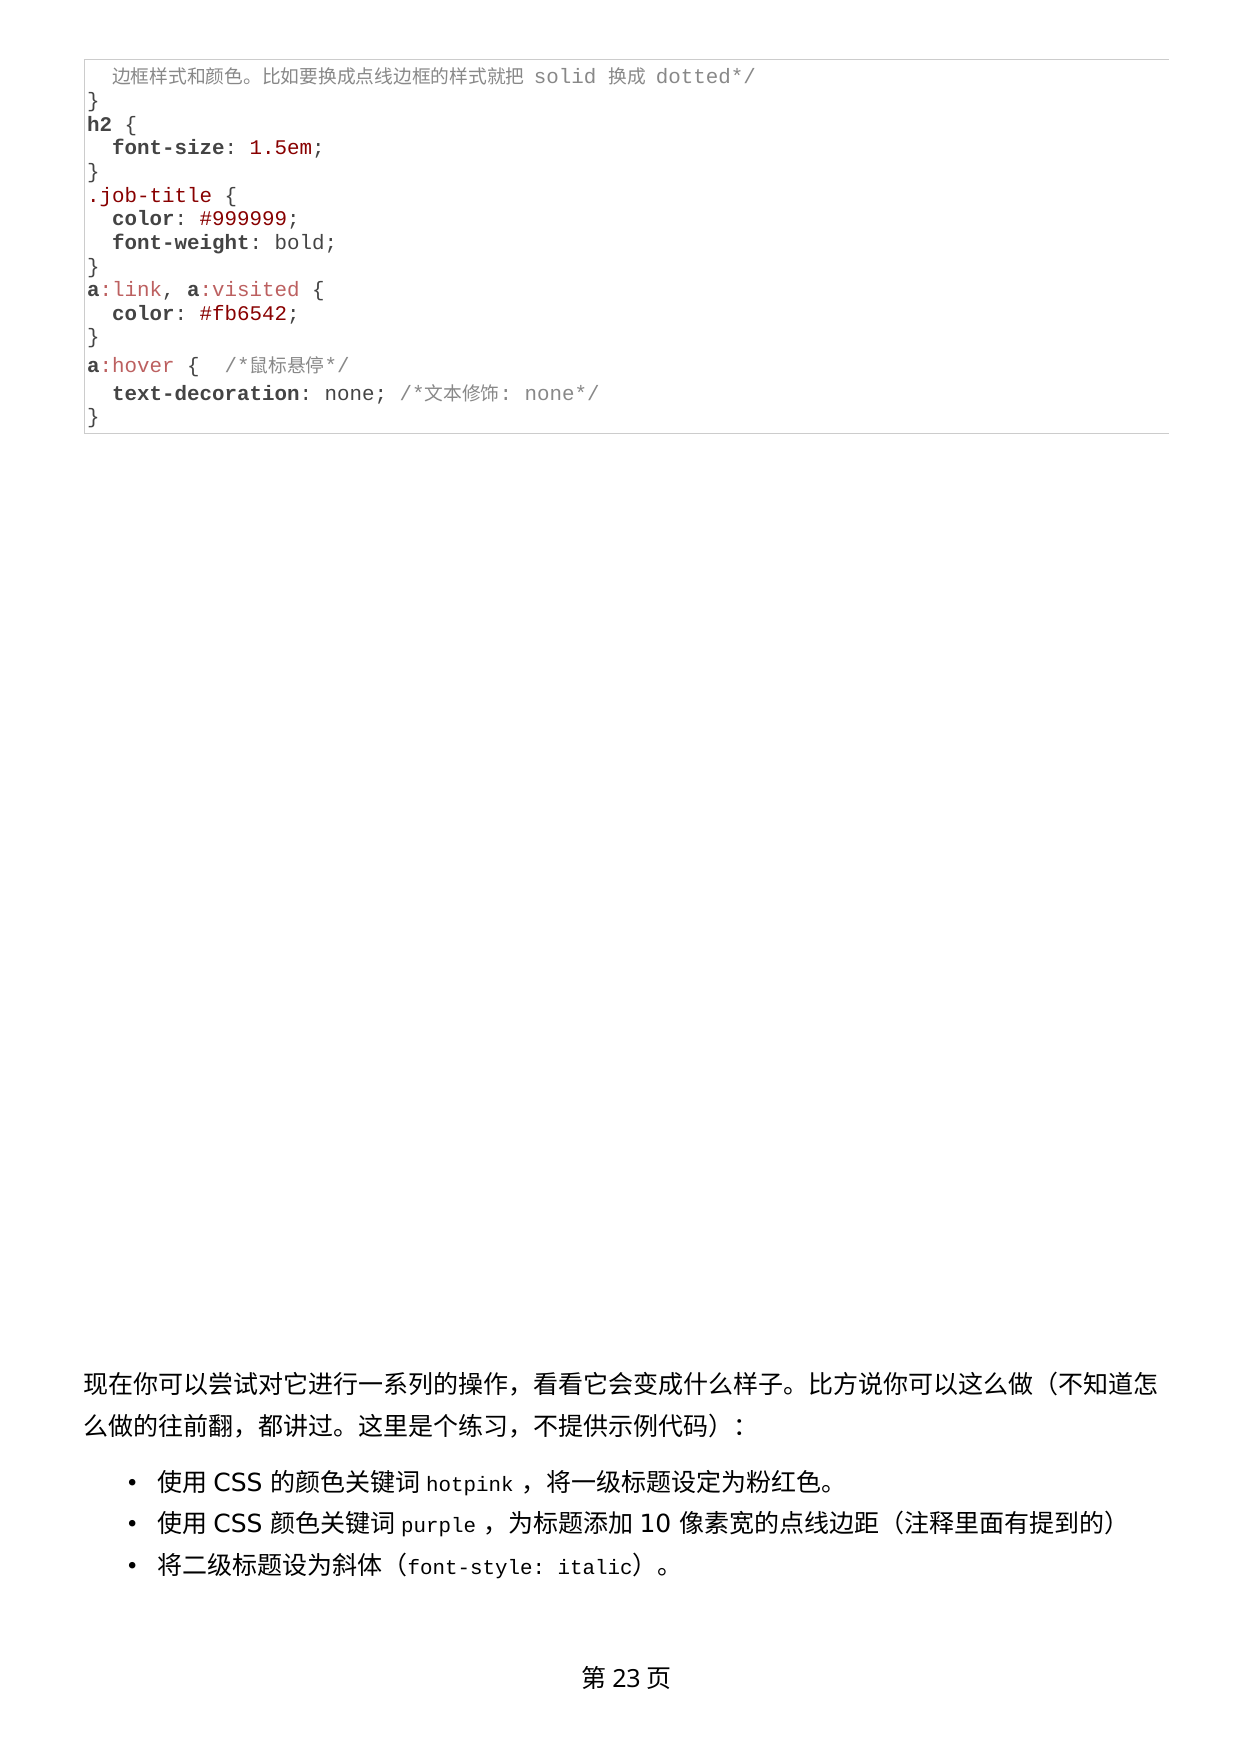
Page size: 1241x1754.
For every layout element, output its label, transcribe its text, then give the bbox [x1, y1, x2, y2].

text 现在你可以尝试对它进行一系列的操作，看看它会变成什么样子。比方说你可以这么做（不知道怎么做的往前翻，都讲过。这里是个练习，不提供示例代码）： [84, 1364, 1169, 1442]
list 使用 CSS 的颜色关键词 hotpink ，将一级标题设定为粉红色。 [128, 1462, 1169, 1498]
list 使用 CSS 颜色关键词 purple ，为标题添加 10 像素宽的点线边距（注释里面有提到的） [128, 1504, 1169, 1540]
text } [85, 158, 1169, 182]
text h2 { [85, 111, 1169, 134]
text } [85, 323, 1169, 347]
text font-size: 1.5em; [85, 134, 1169, 158]
text .job-title { [85, 182, 1169, 205]
text 边框样式和颜色。比如要换成点线边框的样式就把 solid 换成 dotted*/ [85, 60, 1169, 87]
text a:hover { /*鼠标悬停*/ [85, 347, 1169, 375]
text a:link, a:visited { [85, 276, 1169, 300]
list 将二级标题设为斜体（font-style: italic）。 [128, 1546, 1169, 1582]
text } [85, 87, 1169, 111]
text color: #fb6542; [85, 300, 1169, 323]
text text-decoration: none; /*文本修饰: none*/ [85, 375, 1169, 403]
text } [85, 403, 1169, 433]
text } [85, 253, 1169, 276]
text color: #999999; [85, 205, 1169, 229]
text font-weight: bold; [85, 229, 1169, 253]
